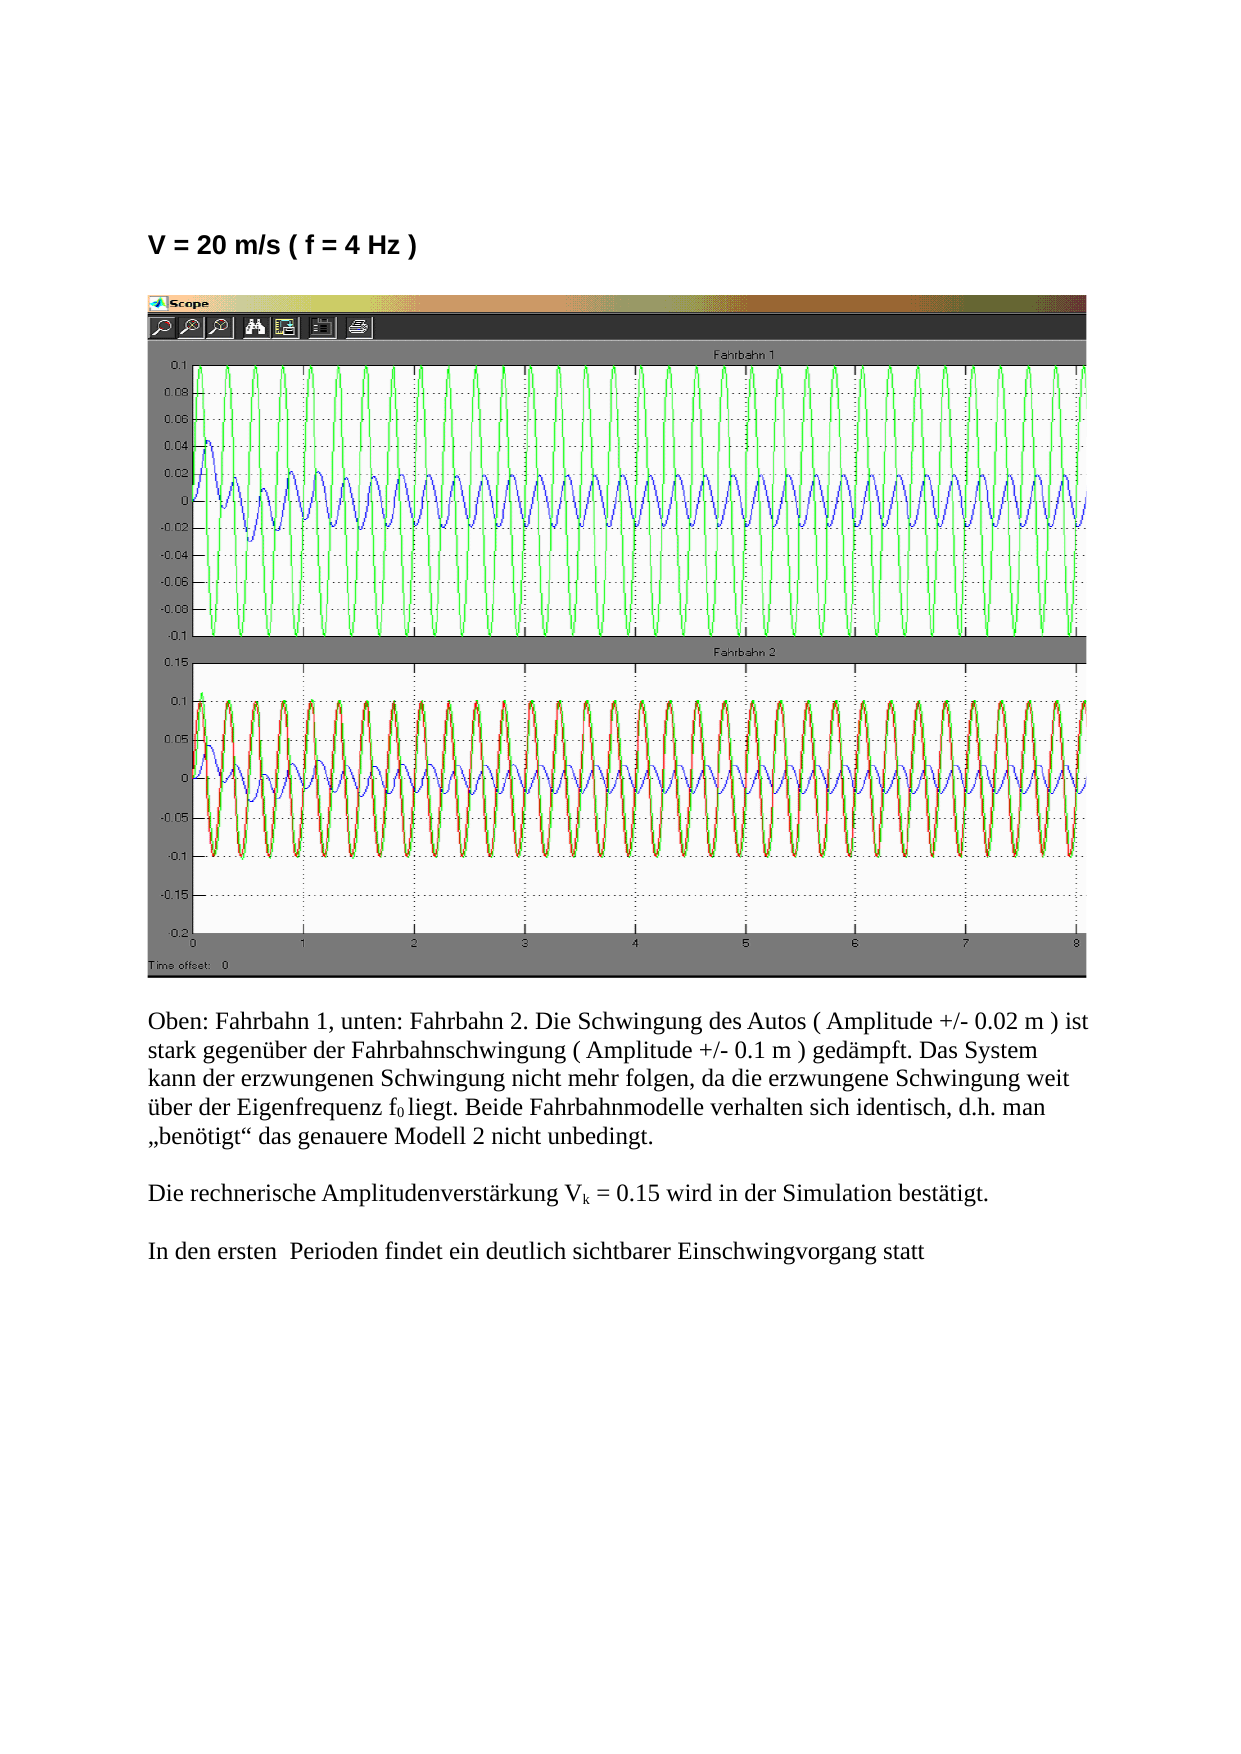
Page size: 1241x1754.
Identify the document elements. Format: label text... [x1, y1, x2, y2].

text Oben: Fahrbahn 1, unten: Fahrbahn 2. Die Schwingung des Autos ( Amplitude +/- 0.02 m ) ist stark gegenüber der Fahrbahnschwingung ( Amplitude +/- 0.1 m ) gedämpft. Das System kann der erzwungenen Schwingung nicht mehr folgen, da die erzwungene Schwingung weit über der Eigenfrequenz f0 liegt. Beide Fahrbahnmodelle verhalten sich identisch, d.h. man „benötigt“ das genauere Modell 2 nicht unbedingt. [148, 1006, 1093, 1150]
subtitle V = 20 m/s ( f = 4 Hz ) [148, 229, 1093, 260]
text Die rechnerische Amplitudenverstärkung Vk = 0.15 wird in der Simulation bestätigt. [148, 1178, 1093, 1207]
text In den ersten Perioden findet ein deutlich sichtbarer Einschwingvorgang statt [148, 1236, 1093, 1265]
picture [147, 295, 1087, 978]
